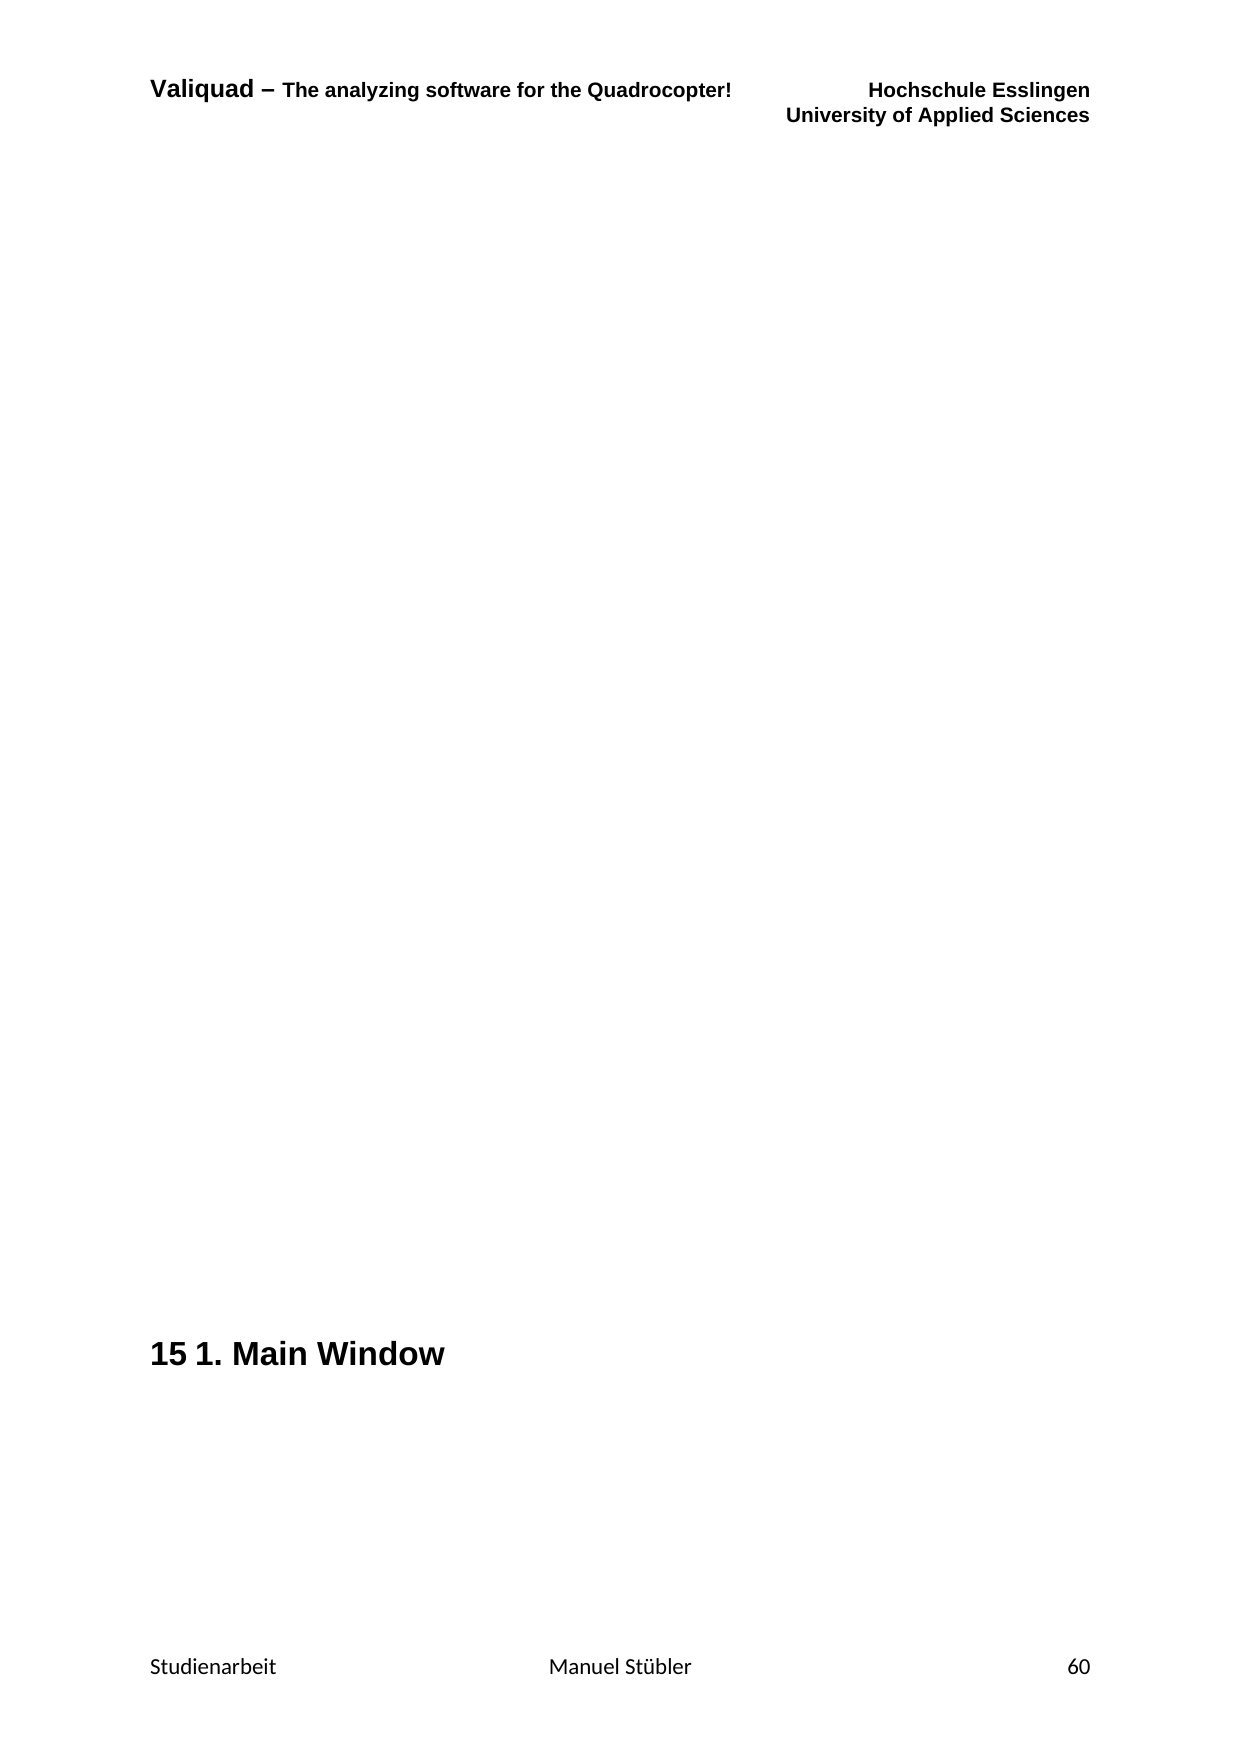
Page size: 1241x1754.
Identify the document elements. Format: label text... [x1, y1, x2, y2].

subtitle 1. Main Window [150, 1334, 1090, 1372]
